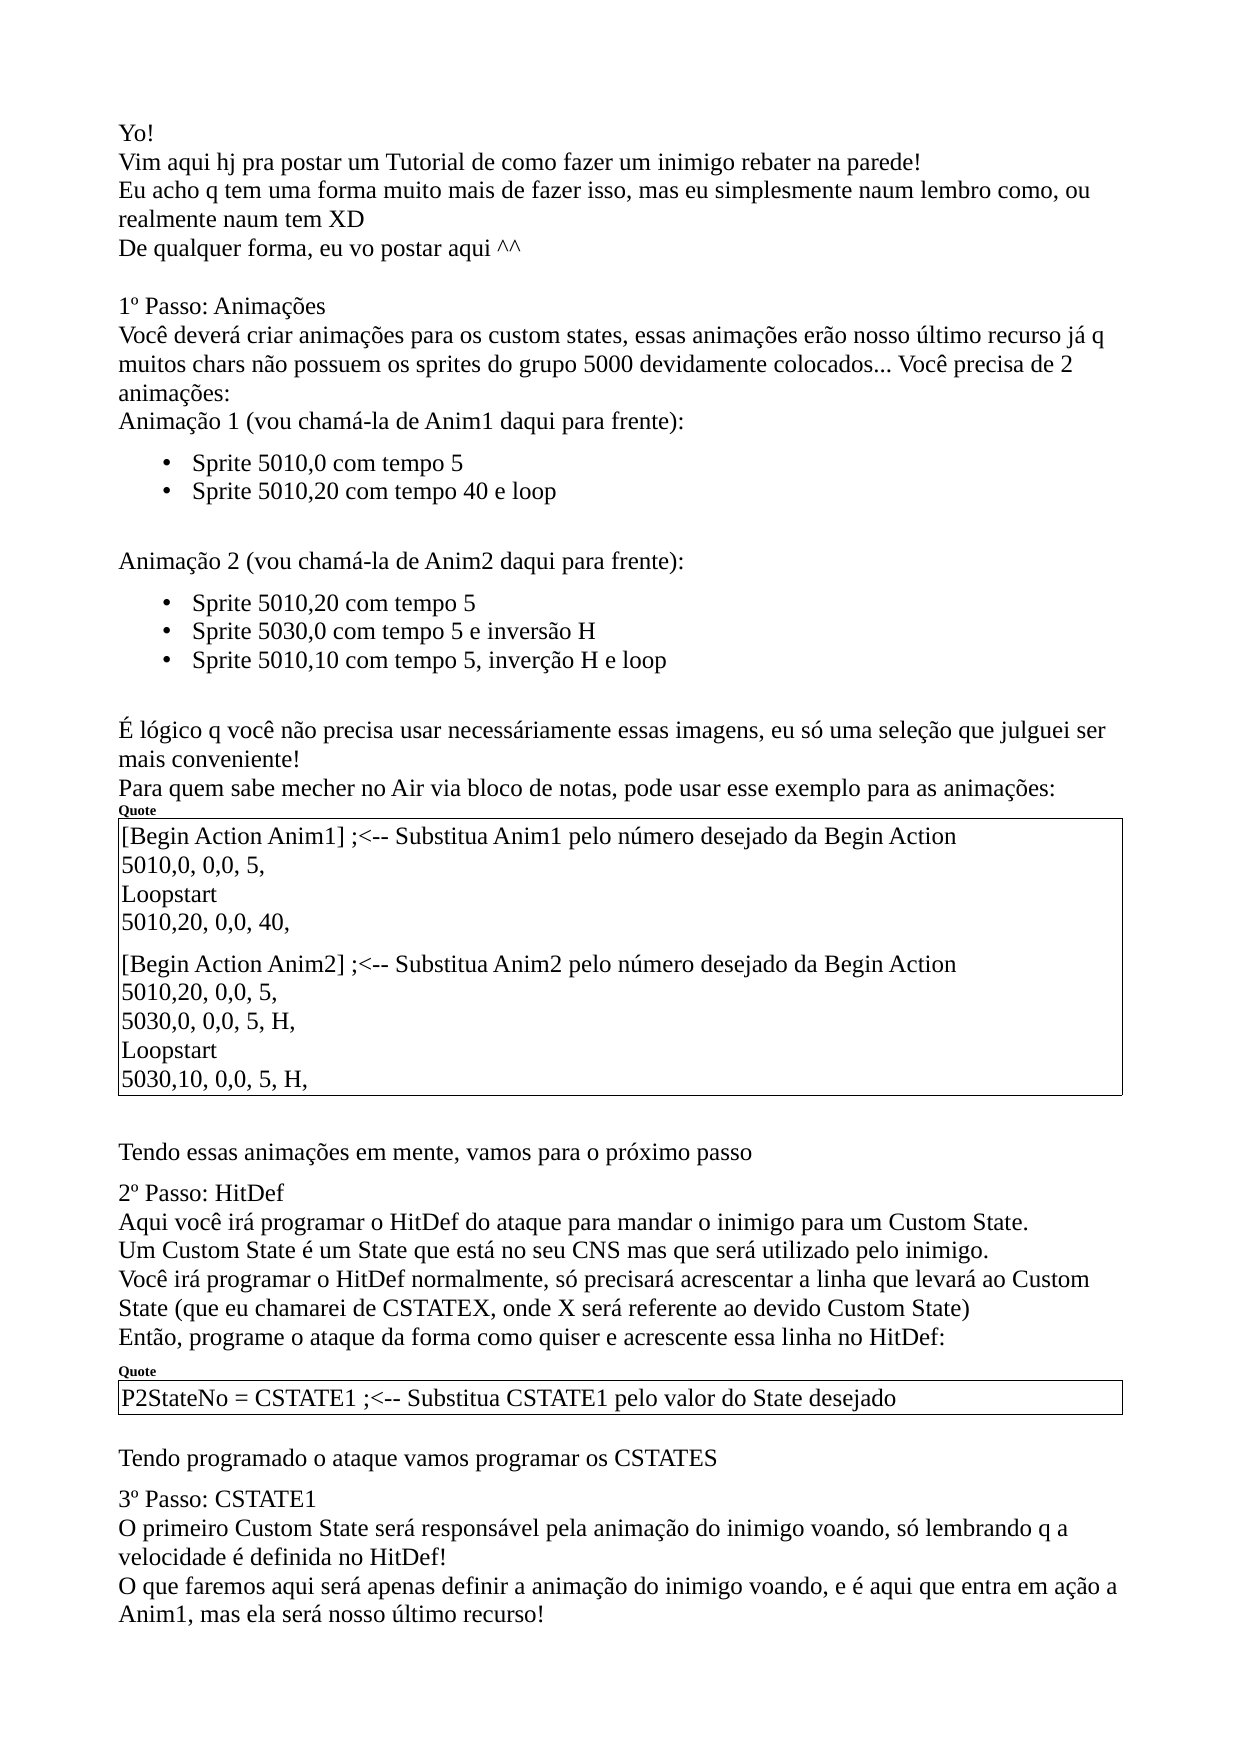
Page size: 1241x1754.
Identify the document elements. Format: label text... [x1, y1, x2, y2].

list Sprite 5010,0 com tempo 5 [162, 448, 1122, 476]
text [Begin Action Anim2] ;<-- Substitua Anim2 pelo número desejado da Begin Action 5010,20, 0,0, 5, 5030,0, 0,0, 5, H, Loopstart 5030,10, 0,0, 5, H, [119, 946, 1122, 1095]
list Sprite 5010,20 com tempo 5 [162, 588, 1122, 616]
list Sprite 5010,10 com tempo 5, inverção H e loop [162, 645, 1122, 674]
text P2StateNo = CSTATE1 ;<-- Substitua CSTATE1 pelo valor do State desejado [119, 1381, 1122, 1414]
text Animação 2 (vou chamá-la de Anim2 daqui para frente): [118, 518, 1122, 575]
text Tendo programado o ataque vamos programar os CSTATES [118, 1415, 1122, 1472]
text 1º Passo: Animações Você deverá criar animações para os custom states, essas animações erão nosso último recurso já q muitos chars não possuem os sprites do grupo 5000 devidamente colocados... Você precisa de 2 animações: Animação 1 (vou chamá-la de Anim1 daqui para frente): [118, 291, 1122, 435]
text 3º Passo: CSTATE1 O primeiro Custom State será responsável pela animação do inimigo voando, só lembrando q a velocidade é definida no HitDef! O que faremos aqui será apenas definir a animação do inimigo voando, e é aqui que entra em ação a Anim1, mas ela será nosso último recurso! [118, 1484, 1122, 1628]
text [Begin Action Anim1] ;<-- Substitua Anim1 pelo número desejado da Begin Action 5010,0, 0,0, 5, Loopstart 5010,20, 0,0, 40, [119, 819, 1122, 936]
text É lógico q você não precisa usar necessáriamente essas imagens, eu só uma seleção que julguei ser mais conveniente! Para quem sabe mecher no Air via bloco de notas, pode usar esse exemplo para as animações: [118, 686, 1122, 801]
text Quote [118, 801, 1122, 818]
text Quote [118, 1363, 1122, 1380]
text Yo! Vim aqui hj pra postar um Tutorial de como fazer um inimigo rebater na parede! Eu acho q tem uma forma muito mais de fazer isso, mas eu simplesmente naum lembro como, ou realmente naum tem XD De qualquer forma, eu vo postar aqui ^^ [118, 118, 1122, 262]
text Tendo essas animações em mente, vamos para o próximo passo [118, 1108, 1122, 1165]
list Sprite 5010,20 com tempo 40 e loop [162, 476, 1122, 505]
list Sprite 5030,0 com tempo 5 e inversão H [162, 616, 1122, 645]
text 2º Passo: HitDef Aqui você irá programar o HitDef do ataque para mandar o inimigo para um Custom State. Um Custom State é um State que está no seu CNS mas que será utilizado pelo inimigo. Você irá programar o HitDef normalmente, só precisará acrescentar a linha que levará ao Custom State (que eu chamarei de CSTATEX, onde X será referente ao devido Custom State) Então, programe o ataque da forma como quiser e acrescente essa linha no HitDef: [118, 1178, 1122, 1350]
